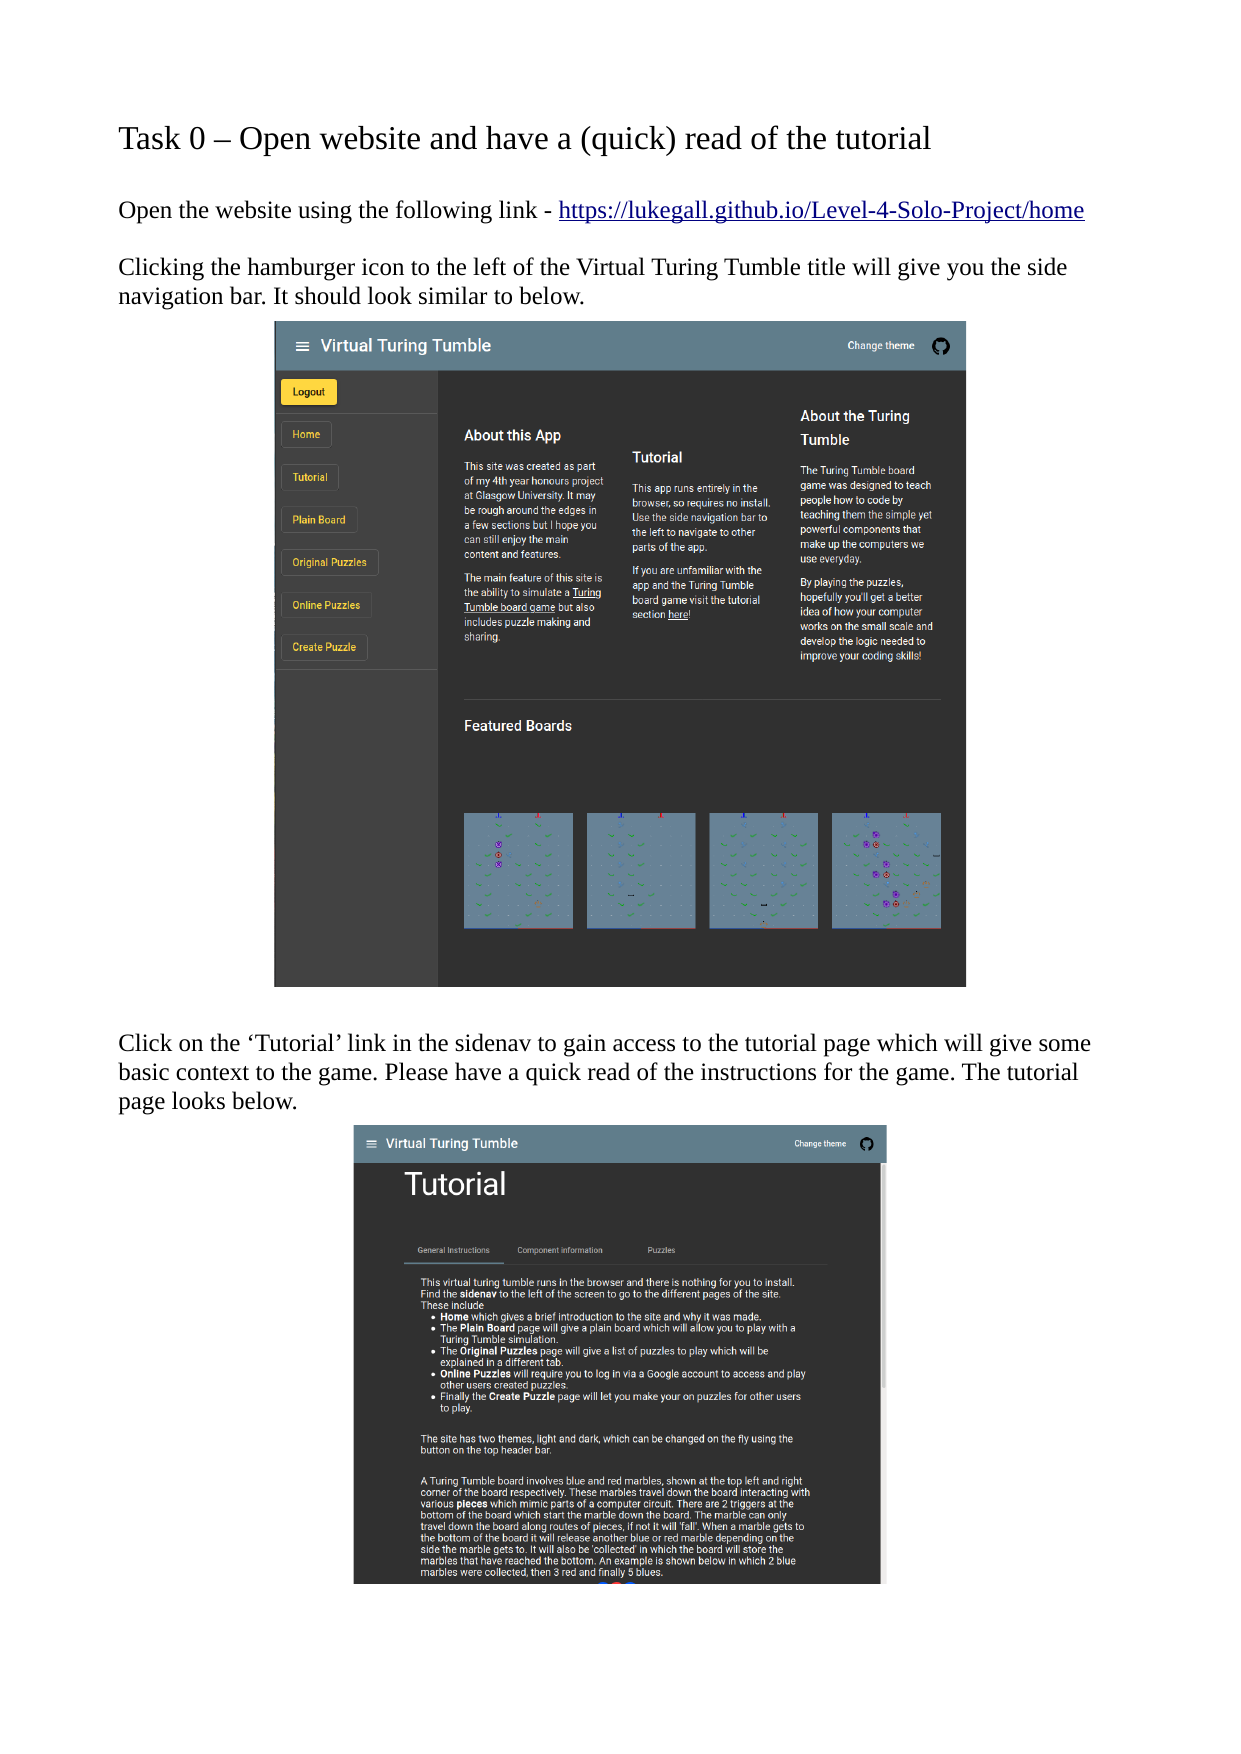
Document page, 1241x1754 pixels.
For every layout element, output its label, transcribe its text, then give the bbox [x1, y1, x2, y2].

text Open the website using the following link - https://lukegall.github.io/Level-4-Solo-Project/home [118, 195, 1122, 223]
text Task 0 – Open website and have a (quick) read of the tutorial [118, 118, 1122, 156]
text Clicking the hamburger icon to the left of the Virtual Turing Tumble title will give you the side navigation bar. It should look similar to below. [118, 252, 1122, 310]
picture [274, 321, 967, 987]
picture [353, 1125, 887, 1584]
text Click on the ‘Tutorial’ link in the sidenav to gain access to the tutorial page which will give some basic context to the game. Please have a quick read of the instructions for the game. The tutorial page looks below. [118, 1028, 1122, 1115]
